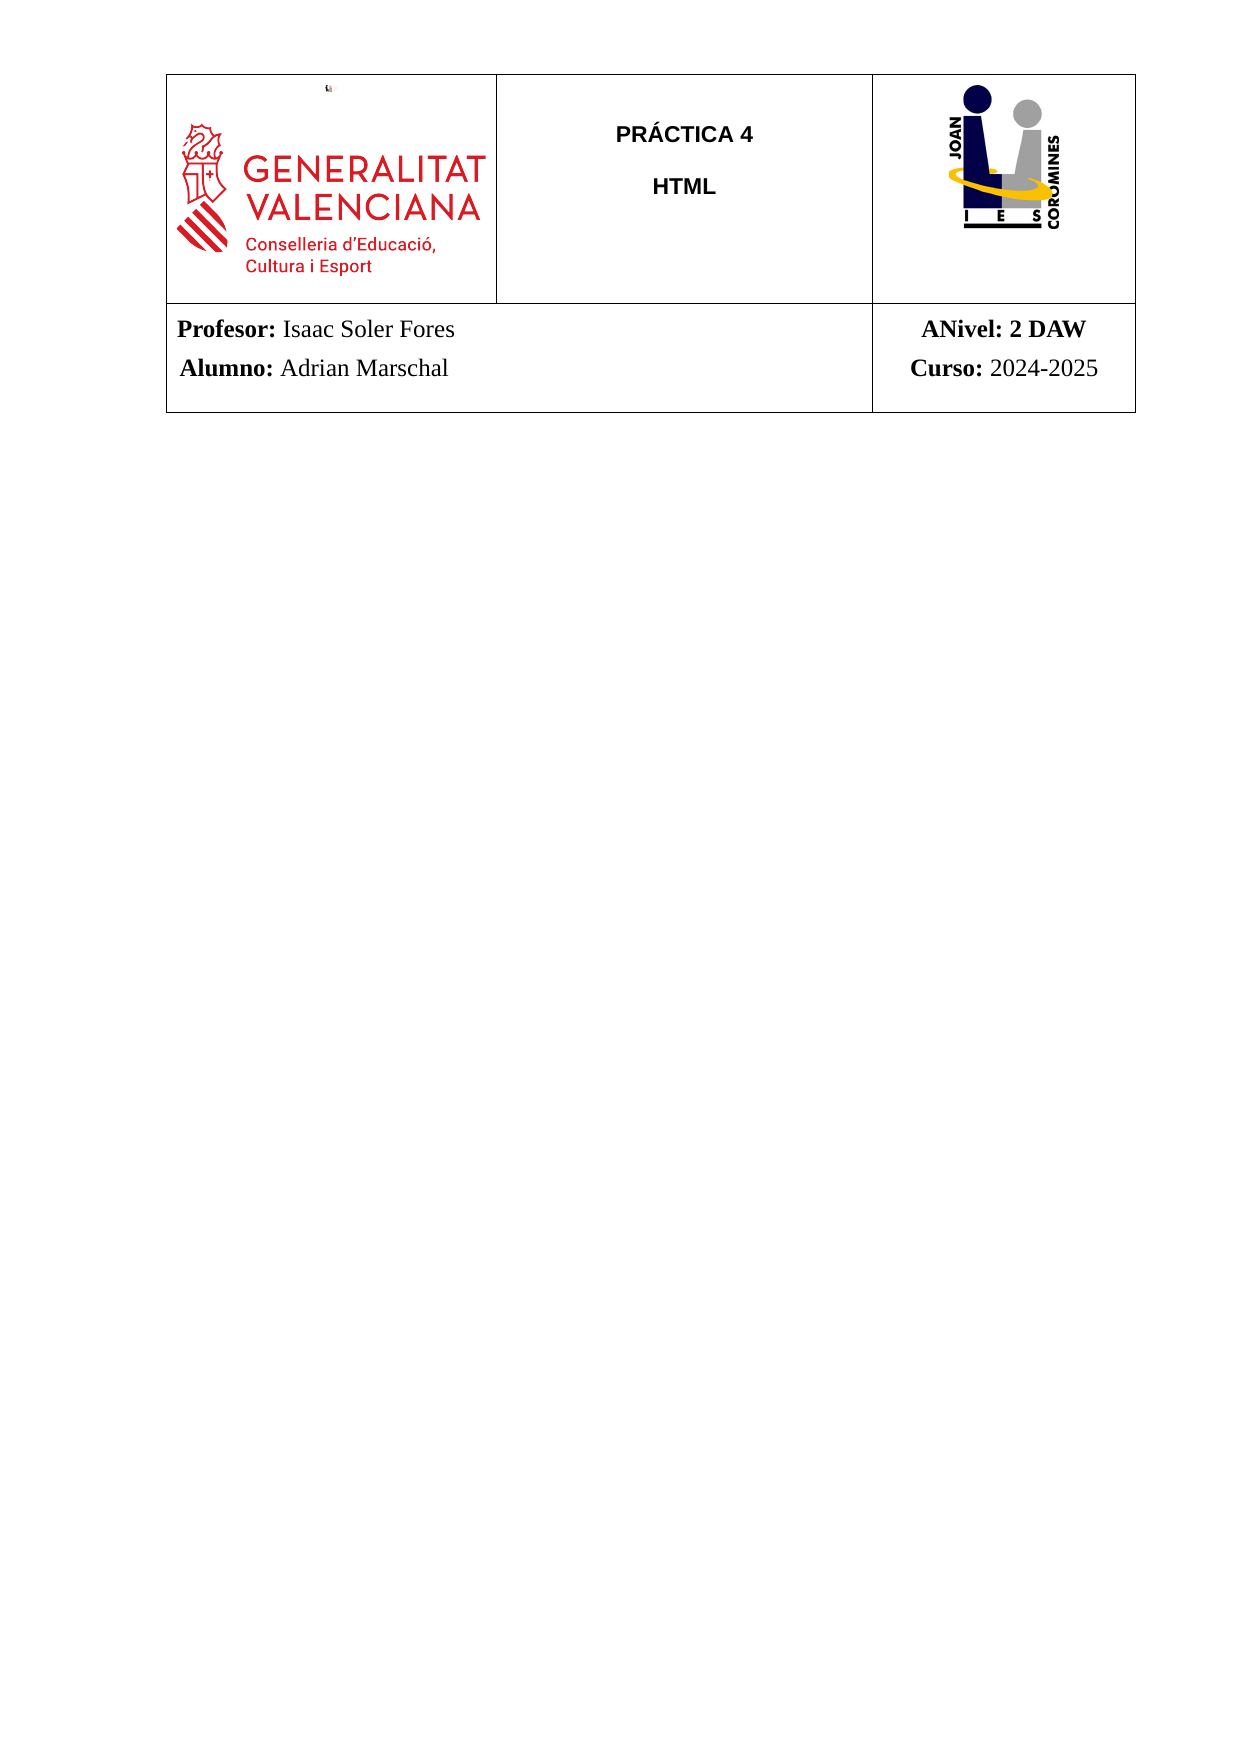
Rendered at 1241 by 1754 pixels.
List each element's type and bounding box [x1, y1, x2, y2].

picture [176, 123, 486, 276]
picture [325, 85, 338, 92]
picture [948, 85, 1059, 229]
